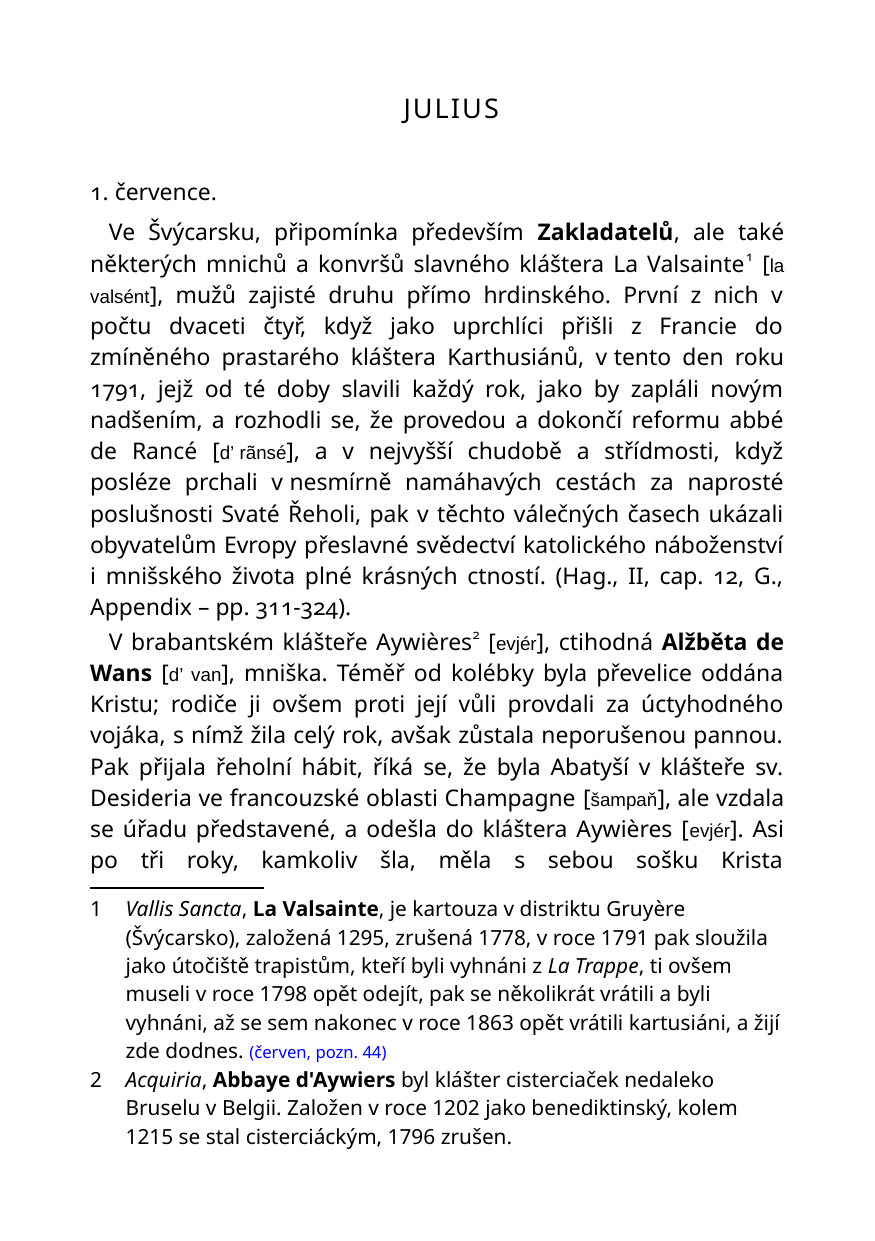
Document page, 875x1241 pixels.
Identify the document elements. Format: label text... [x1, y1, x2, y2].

text Vallis Sancta, La Valsainte, je kartouza v distriktu Gruyère (Švýcarsko), založená 1295, zrušená 1778, v roce 1791 pak sloužila jako útočiště trapistům, kteří byli vyhnáni z La Trappe, ti ovšem museli v roce 1798 opět odejít, pak se několikrát vrátili a byli vyhnáni, až se sem nakonec v roce 1863 opět vrátili kartusiáni, a žijí zde dodnes. (červen, pozn. 44) [90, 894, 784, 1065]
text Ve Švýcarsku, připomínka především Zakladatelů, ale také některých mnichů a konvršů slavného kláštera La Valsainte [la valsént], mužů zajisté druhu přímo hrdinského. První z nich v počtu dvaceti čtyř, když jako uprchlíci přišli z Francie do zmíněného prastarého kláštera Karthusiánů, v tento den roku 1791, jejž od té doby slavili každý rok, jako by zapláli novým nadšením, a rozhodli se, že provedou a dokončí reformu abbé de Rancé [d’ rãnsé], a v nejvyšší chudobě a střídmosti, když posléze prchali v nesmírně namáhavých cestách za naprosté poslušnosti Svaté Řeholi, pak v těchto válečných časech ukázali obyvatelům Evropy přeslavné svědectví katolického náboženství i mnišského života plné krásných ctností. (Hag., II, cap. 12, G., Appendix – pp. 311-324). [90, 216, 784, 622]
text V brabantském klášteře Aywières [evjér], ctihodná Alžběta de Wans [d’ van], mniška. Téměř od kolébky byla převelice oddána Kristu; rodiče ji ovšem proti její vůli provdali za úctyhodného vojáka, s nímž žila celý rok, avšak zůstala neporušenou pannou. Pak přijala řeholní hábit, říká se, že byla Abatyší v klášteře sv. Desideria ve francouzské oblasti Champagne [šampaň], ale vzdala se úřadu představené, a odešla do kláštera Aywières [evjér]. Asi po tři roky, kamkoliv šla, měla s sebou sošku Krista [90, 626, 784, 876]
text Acquiria, Abbaye d'Aywiers byl klášter cisterciaček nedaleko Bruselu v Belgii. Založen v roce 1202 jako benediktinský, kolem 1215 se stal cisterciáckým, 1796 zrušen. [90, 1065, 784, 1150]
text 1. července. [90, 176, 784, 207]
text JULIUS [90, 90, 784, 127]
